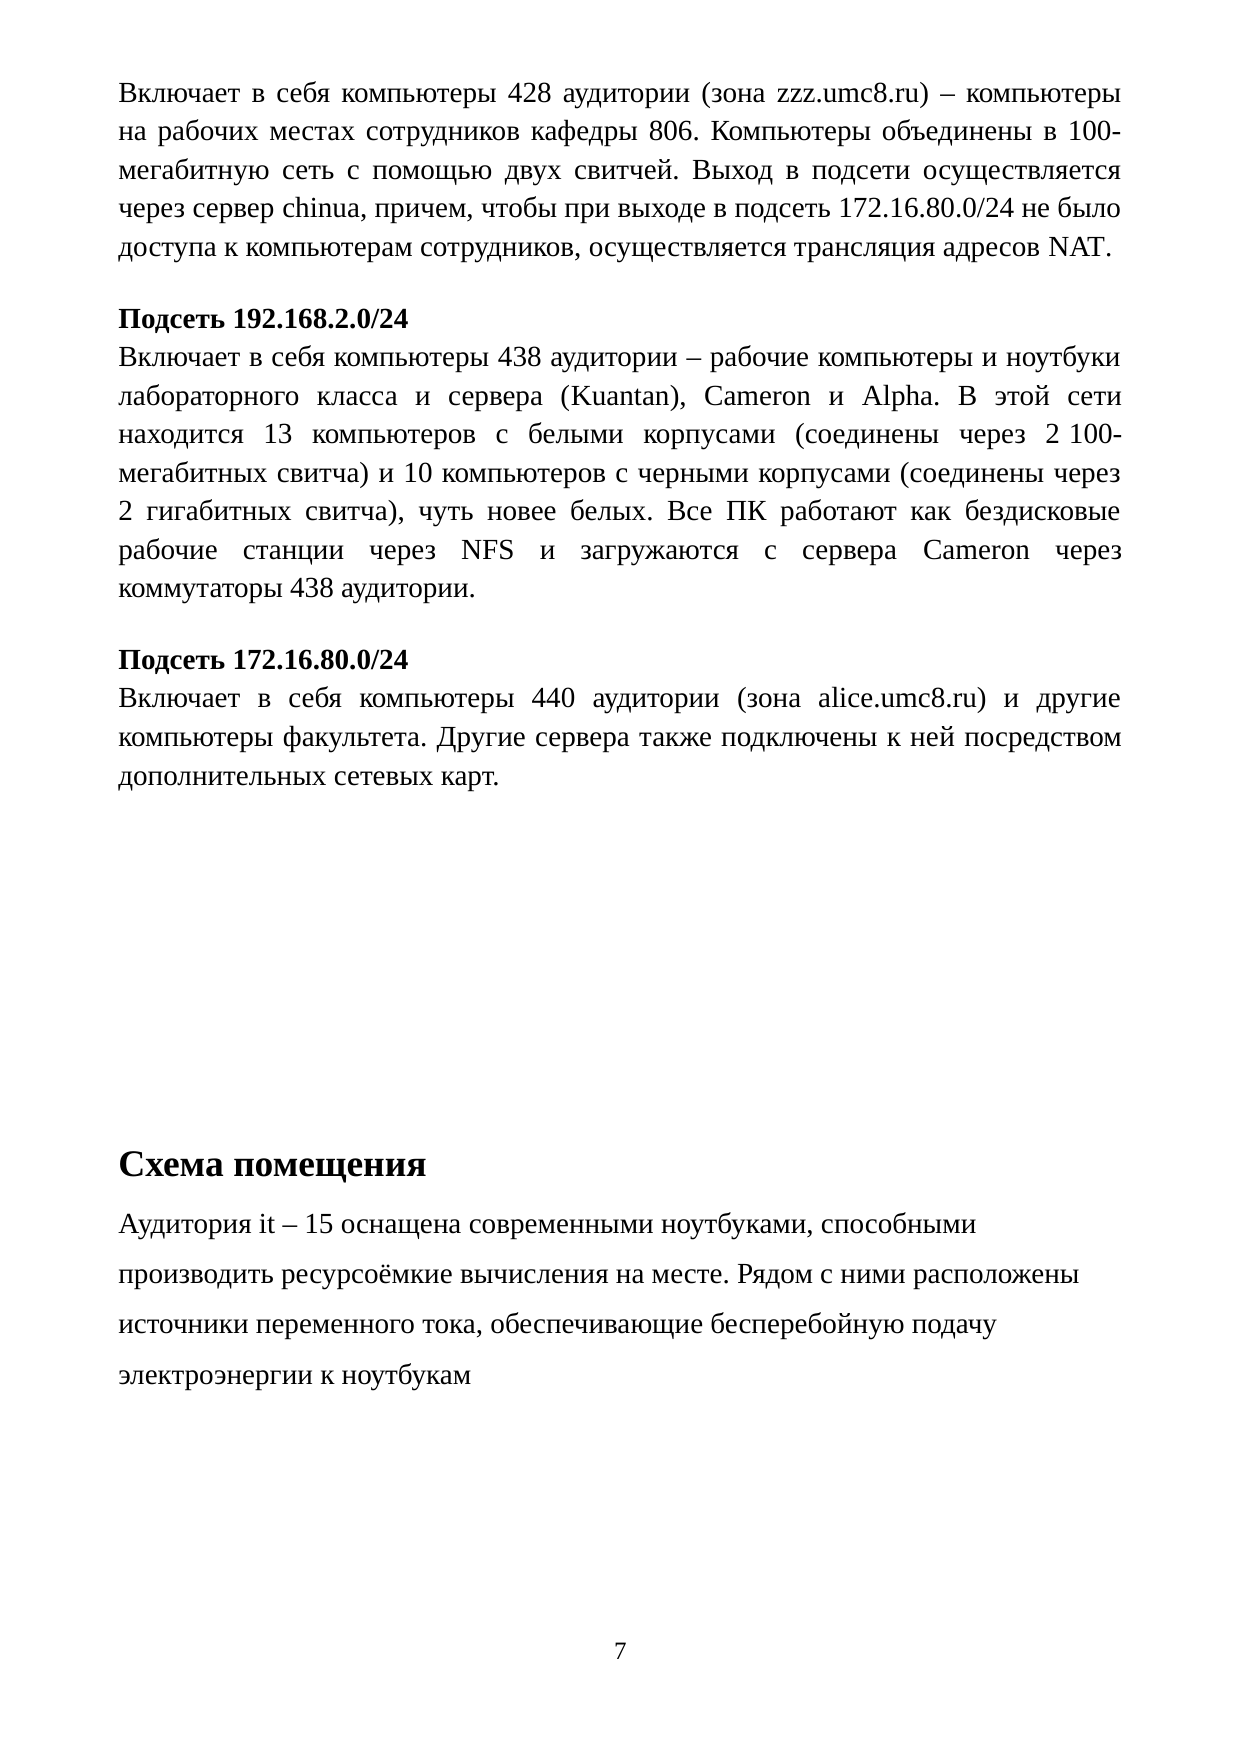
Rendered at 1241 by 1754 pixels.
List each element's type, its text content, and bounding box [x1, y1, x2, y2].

text Аудитория it – 15 оснащена современными ноутбуками, способными производить ресурсоёмкие вычисления на месте. Рядом с ними расположены источники переменного тока, обеспечивающие бесперебойную подачу электроэнергии к ноутбукам [118, 1206, 1122, 1390]
text Подсеть 172.16.80.0/24 [118, 642, 1122, 676]
text Включает в себя компьютеры 438 аудитории – рабочие компьютеры и ноутбуки лабораторного класса и сервера (Kuantan), Cameron и Alpha. В этой сети находится 13 компьютеров с белыми корпусами (соединены через 2 100-мегабитных свитча) и 10 компьютеров с черными корпусами (соединены через 2 гигабитных свитча), чуть новее белых. Все ПК работают как бездисковые рабочие станции через NFS и загружаются с сервера Cameron через коммутаторы 438 аудитории. [118, 339, 1122, 604]
text Схема помещения [118, 1141, 1122, 1184]
text Включает в себя компьютеры 440 аудитории (зона alice.umc8.ru) и другие компьютеры факультета. Другие сервера также подключены к ней посредством дополнительных сетевых карт. [118, 681, 1122, 791]
text Подсеть 192.168.2.0/24 [118, 301, 1122, 334]
text Включает в себя компьютеры 428 аудитории (зона zzz.umc8.ru) – компьютеры на рабочих местах сотрудников кафедры 806. Компьютеры объединены в 100-мегабитную сеть с помощью двух свитчей. Выход в подсети осуществляется через сервер chinua, причем, чтобы при выходе в подсеть 172.16.80.0/24 не было доступа к компьютерам сотрудников, осуществляется трансляция адресов NAT. [118, 75, 1122, 263]
